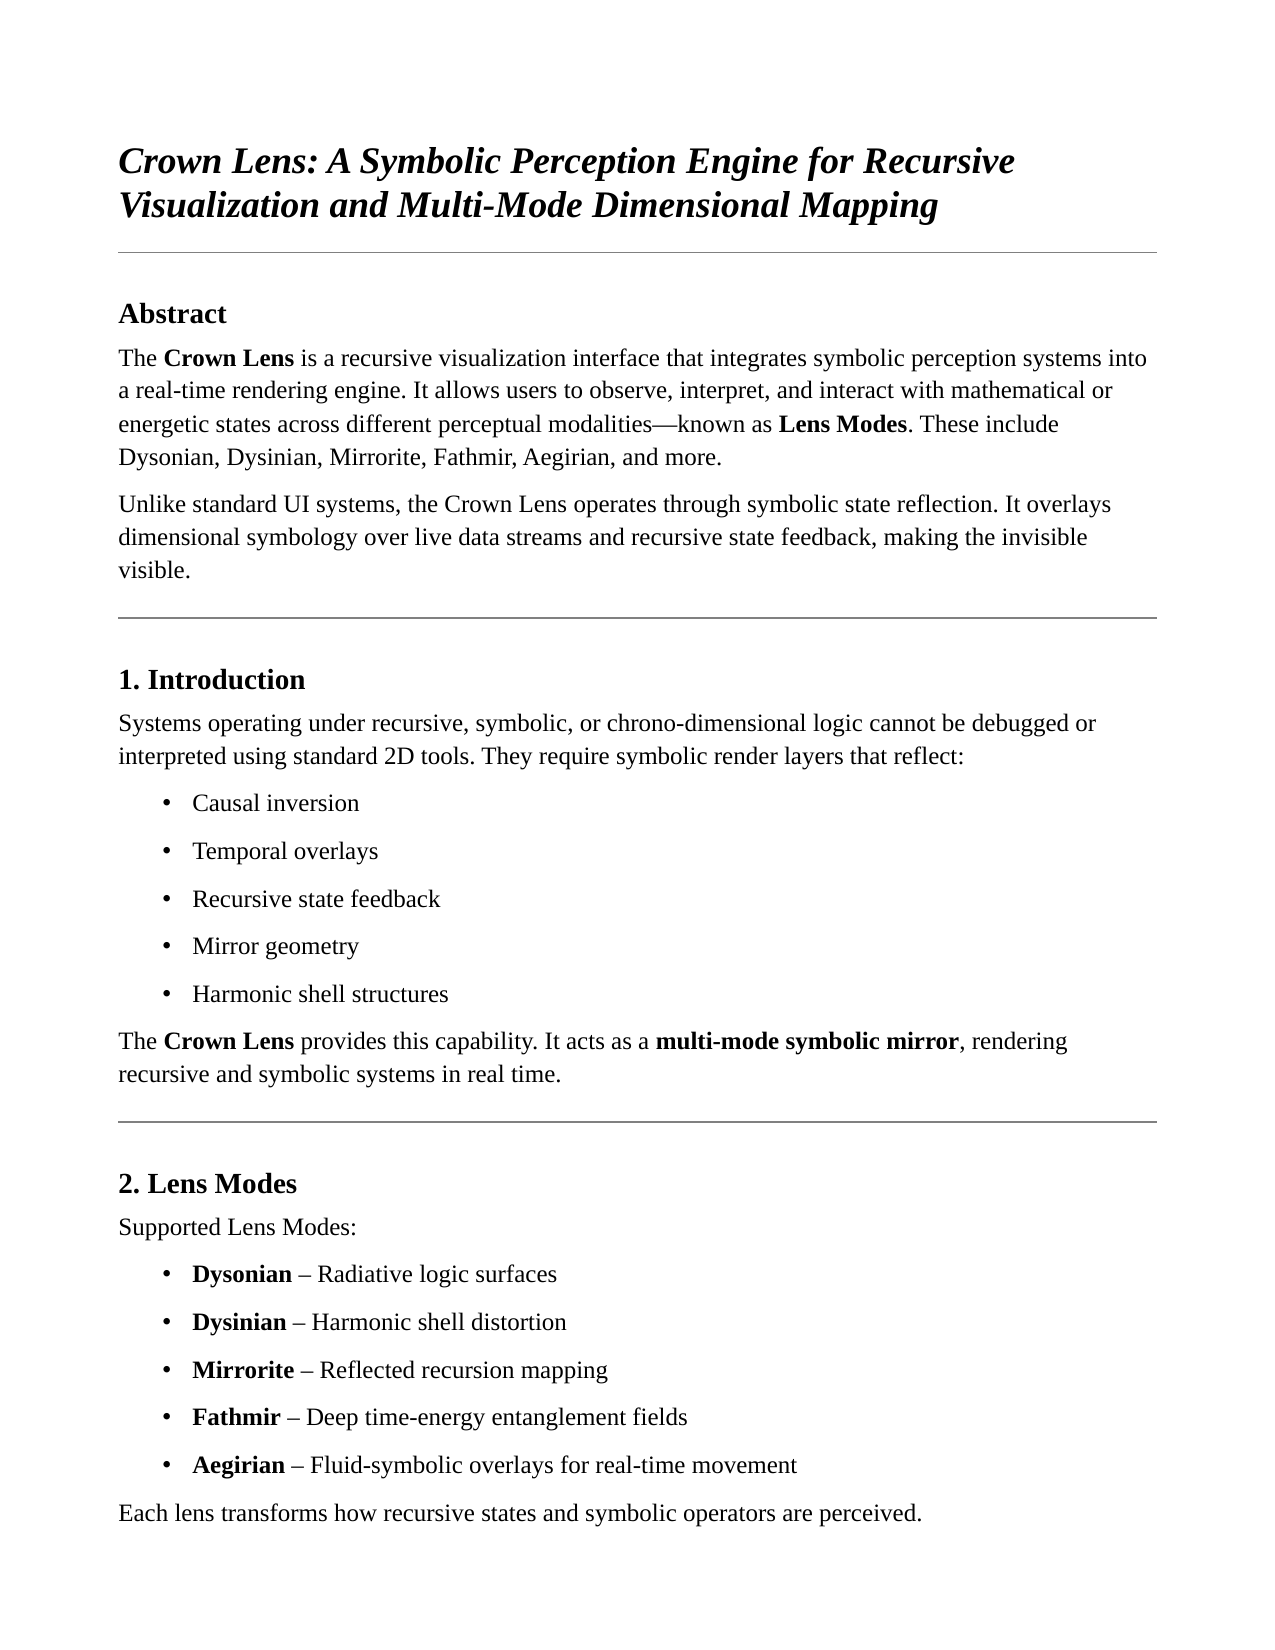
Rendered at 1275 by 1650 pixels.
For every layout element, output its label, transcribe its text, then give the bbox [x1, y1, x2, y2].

subtitle 1. Introduction [118, 662, 1157, 695]
subtitle Abstract [118, 297, 1157, 330]
text Unlike standard UI systems, the Crown Lens operates through symbolic state reflection. It overlays dimensional symbology over live data streams and recursive state feedback, making the invisible visible. [118, 489, 1157, 584]
list Harmonic shell structures [162, 979, 1157, 1008]
text The Crown Lens provides this capability. It acts as a multi-mode symbolic mirror, rendering recursive and symbolic systems in real time. [118, 1026, 1157, 1088]
list Temporal overlays [162, 836, 1157, 865]
text Supported Lens Modes: [118, 1212, 1157, 1241]
list Causal inversion [162, 788, 1157, 817]
list Dysonian – Radiative logic surfaces [162, 1259, 1157, 1288]
text Each lens transforms how recursive states and symbolic operators are perceived. [118, 1498, 1157, 1526]
subtitle Crown Lens: A Symbolic Perception Engine for Recursive Visualization and Multi-Mode Dimensional Mapping [118, 139, 1157, 225]
list Fathmir – Deep time-energy entanglement fields [162, 1402, 1157, 1431]
list Mirrorite – Reflected recursion mapping [162, 1355, 1157, 1383]
subtitle 2. Lens Modes [118, 1166, 1157, 1199]
list Dysinian – Harmonic shell distortion [162, 1307, 1157, 1336]
list Mirror geometry [162, 931, 1157, 960]
list Recursive state feedback [162, 884, 1157, 912]
text Systems operating under recursive, symbolic, or chrono-dimensional logic cannot be debugged or interpreted using standard 2D tools. They require symbolic render layers that reflect: [118, 708, 1157, 769]
list Aegirian – Fluid-symbolic overlays for real-time movement [162, 1450, 1157, 1479]
text The Crown Lens is a recursive visualization interface that integrates symbolic perception systems into a real-time rendering engine. It allows users to observe, interpret, and interact with mathematical or energetic states across different perceptual modalities—known as Lens Modes. These include Dysonian, Dysinian, Mirrorite, Fathmir, Aegirian, and more. [118, 343, 1157, 470]
